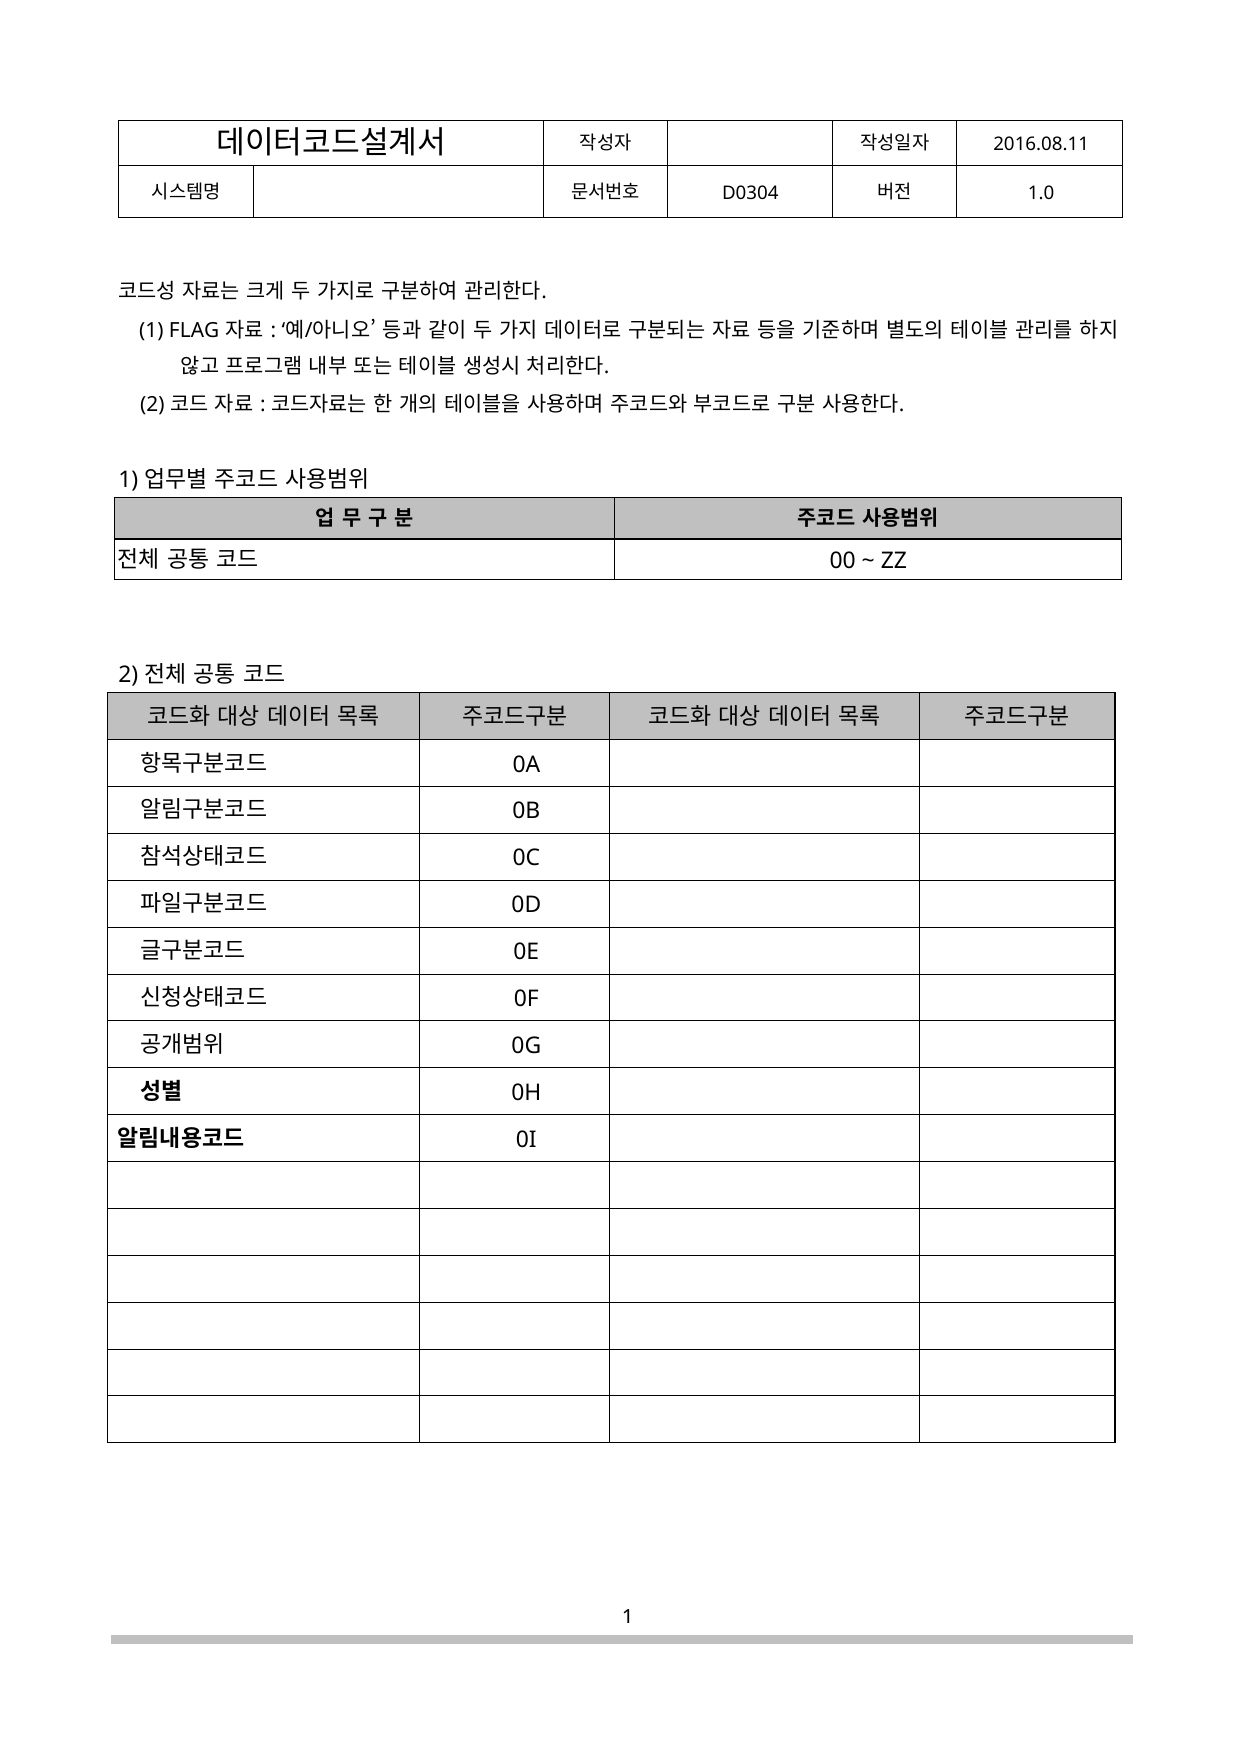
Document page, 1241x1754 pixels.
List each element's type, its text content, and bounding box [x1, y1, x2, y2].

table_cell [920, 834, 1114, 880]
table_cell 00 ~ ZZ [615, 540, 1121, 579]
table_cell [610, 975, 919, 1020]
table_cell [610, 1115, 919, 1161]
table_cell [610, 1256, 919, 1302]
table_cell [420, 1209, 609, 1255]
table_cell [920, 1256, 1114, 1302]
table_header 코드화 대상 데이터 목록 [610, 693, 919, 739]
table_header 주코드구분 [920, 693, 1114, 739]
table_header 주코드구분 [420, 693, 609, 739]
table_cell [420, 1396, 609, 1442]
table_cell [610, 1303, 919, 1348]
table_cell [920, 1021, 1114, 1067]
table_cell 0H [420, 1068, 609, 1114]
table_cell [920, 740, 1114, 786]
table_cell 전체 공통 코드 [115, 540, 614, 579]
table_cell [108, 1396, 419, 1442]
table_cell [610, 1021, 919, 1067]
table_cell 참석상태코드 [108, 834, 419, 880]
table_cell [610, 1068, 919, 1114]
table_header 주코드 사용범위 [615, 498, 1121, 538]
table_cell 알림구분코드 [108, 787, 419, 833]
table_cell 신청상태코드 [108, 975, 419, 1020]
table_header 업 무 구 분 [115, 498, 614, 538]
table_cell [610, 787, 919, 833]
table_cell 0C [420, 834, 609, 880]
table_cell [920, 1068, 1114, 1114]
table_cell [920, 1303, 1114, 1348]
table_cell [610, 928, 919, 973]
table_cell [610, 881, 919, 927]
text 1) 업무별 주코드 사용범위 [118, 459, 1122, 497]
table_cell [420, 1350, 609, 1395]
table_cell 0F [420, 975, 609, 1020]
table_cell [108, 1209, 419, 1255]
table_cell 0I [420, 1115, 609, 1161]
table_cell [108, 1303, 419, 1348]
table_cell [920, 787, 1114, 833]
table_cell [610, 1162, 919, 1208]
text 코드성 자료는 크게 두 가지로 구분하여 관리한다. [118, 272, 1122, 309]
table_cell 0E [420, 928, 609, 973]
table_cell [920, 1350, 1114, 1395]
table_cell [920, 1115, 1114, 1161]
text 2) 전체 공통 코드 [118, 655, 1122, 692]
text (2) 코드 자료 : 코드자료는 한 개의 테이블을 사용하며 주코드와 부코드로 구분 사용한다. [140, 384, 1122, 422]
table_cell [108, 1256, 419, 1302]
table_cell [610, 1396, 919, 1442]
table_cell [920, 1396, 1114, 1442]
table_cell [920, 975, 1114, 1020]
table_cell [610, 1209, 919, 1255]
table_cell [920, 1209, 1114, 1255]
table_cell 공개범위 [108, 1021, 419, 1067]
text (1) FLAG 자료 : ‘예/아니오’ 등과 같이 두 가지 데이터로 구분되는 자료 등을 기준하며 별도의 테이블 관리를 하지않고 프로그램 내부 또는 테이블 생성시 처리한다. [139, 309, 1122, 384]
table_cell 0D [420, 881, 609, 927]
table_cell 글구분코드 [108, 928, 419, 973]
table_cell 성별 [108, 1068, 419, 1114]
table_cell [420, 1303, 609, 1348]
table_cell [420, 1256, 609, 1302]
table_cell [610, 740, 919, 786]
table_cell [920, 1162, 1114, 1208]
table_cell 0A [420, 740, 609, 786]
table_cell 알림내용코드 [108, 1115, 419, 1161]
table_cell [420, 1162, 609, 1208]
table_cell [920, 881, 1114, 927]
table_cell [610, 1350, 919, 1395]
table_cell 0B [420, 787, 609, 833]
table_cell [108, 1350, 419, 1395]
table_header 코드화 대상 데이터 목록 [108, 693, 419, 739]
table_cell 파일구분코드 [108, 881, 419, 927]
table_cell [610, 834, 919, 880]
table_cell [108, 1162, 419, 1208]
table_cell 항목구분코드 [108, 740, 419, 786]
table_cell 0G [420, 1021, 609, 1067]
table_cell [920, 928, 1114, 973]
